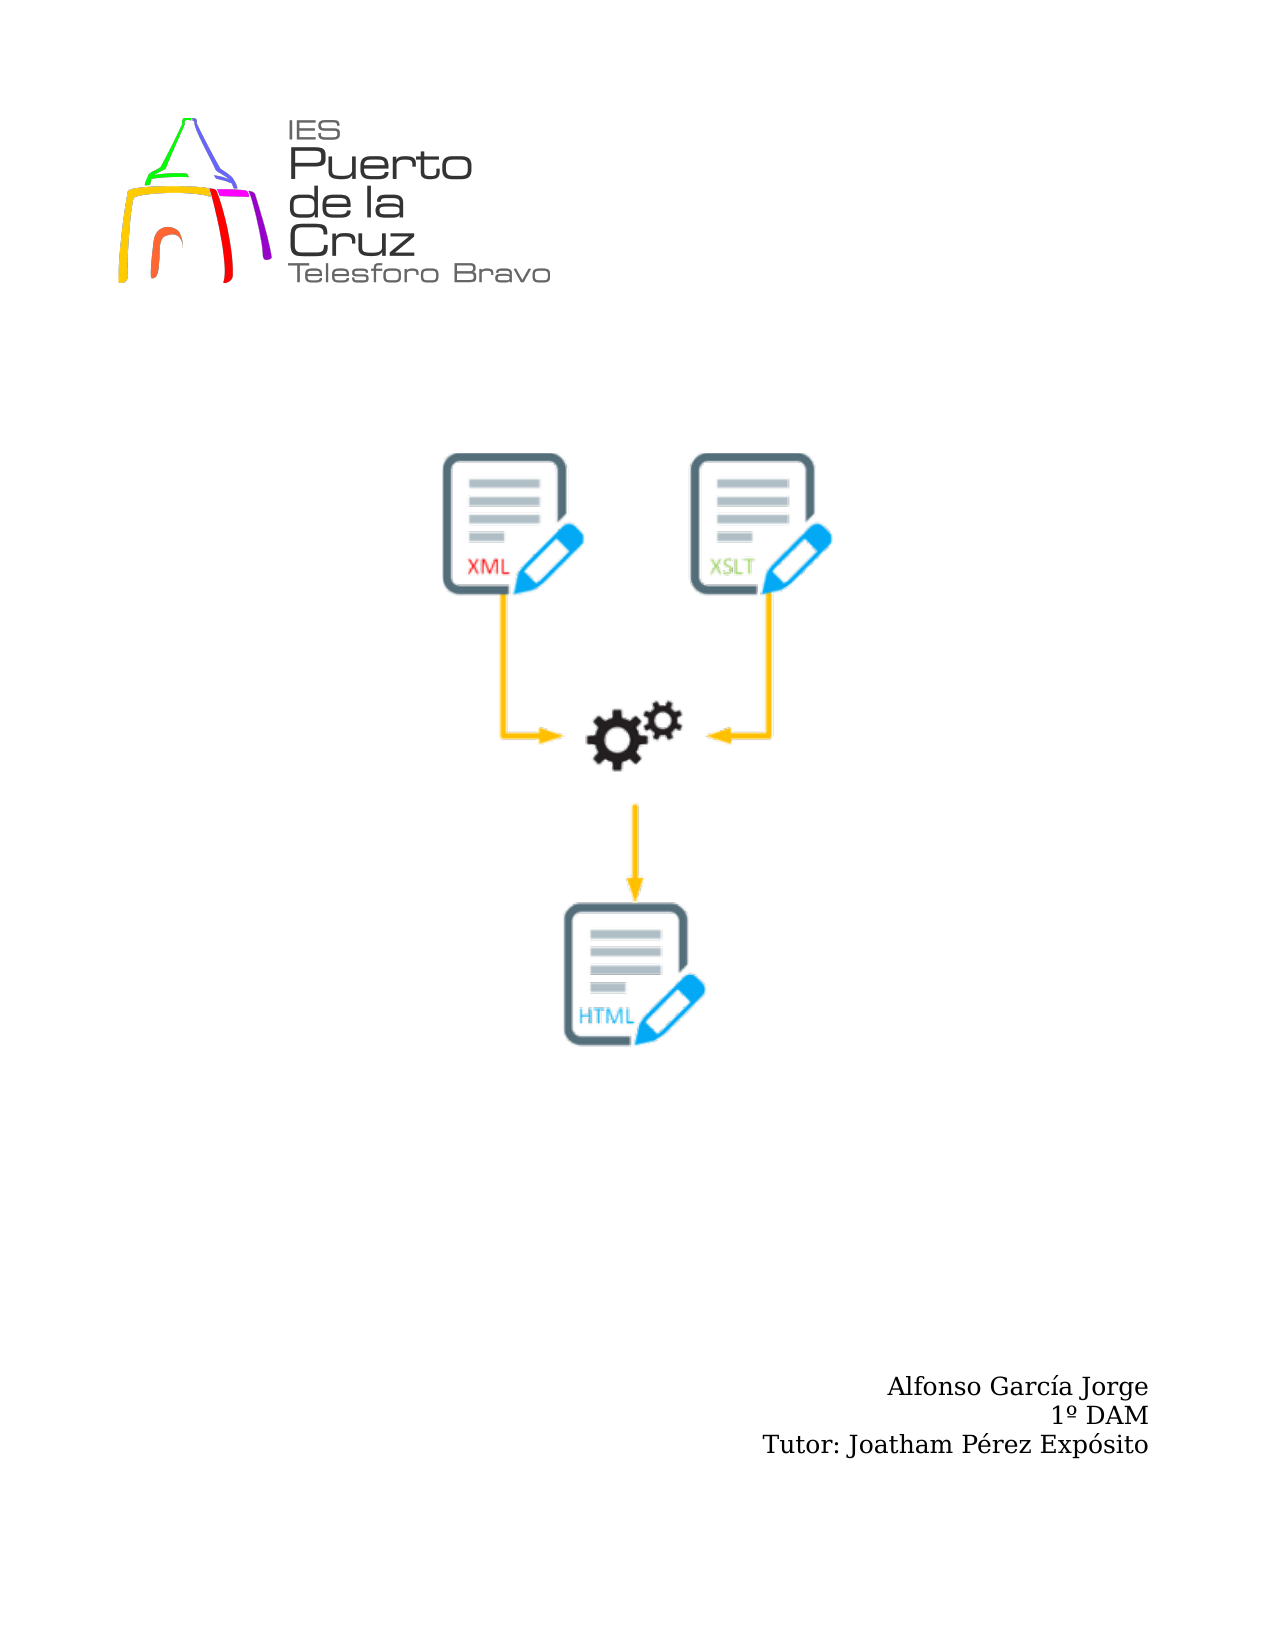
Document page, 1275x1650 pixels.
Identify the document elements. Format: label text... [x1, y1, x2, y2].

picture [118, 118, 550, 283]
picture [442, 453, 833, 1047]
text 1º DAM [118, 1401, 1157, 1431]
text Alfonso García Jorge [118, 1372, 1157, 1401]
text Tutor: Joatham Pérez Expósito [118, 1431, 1157, 1460]
